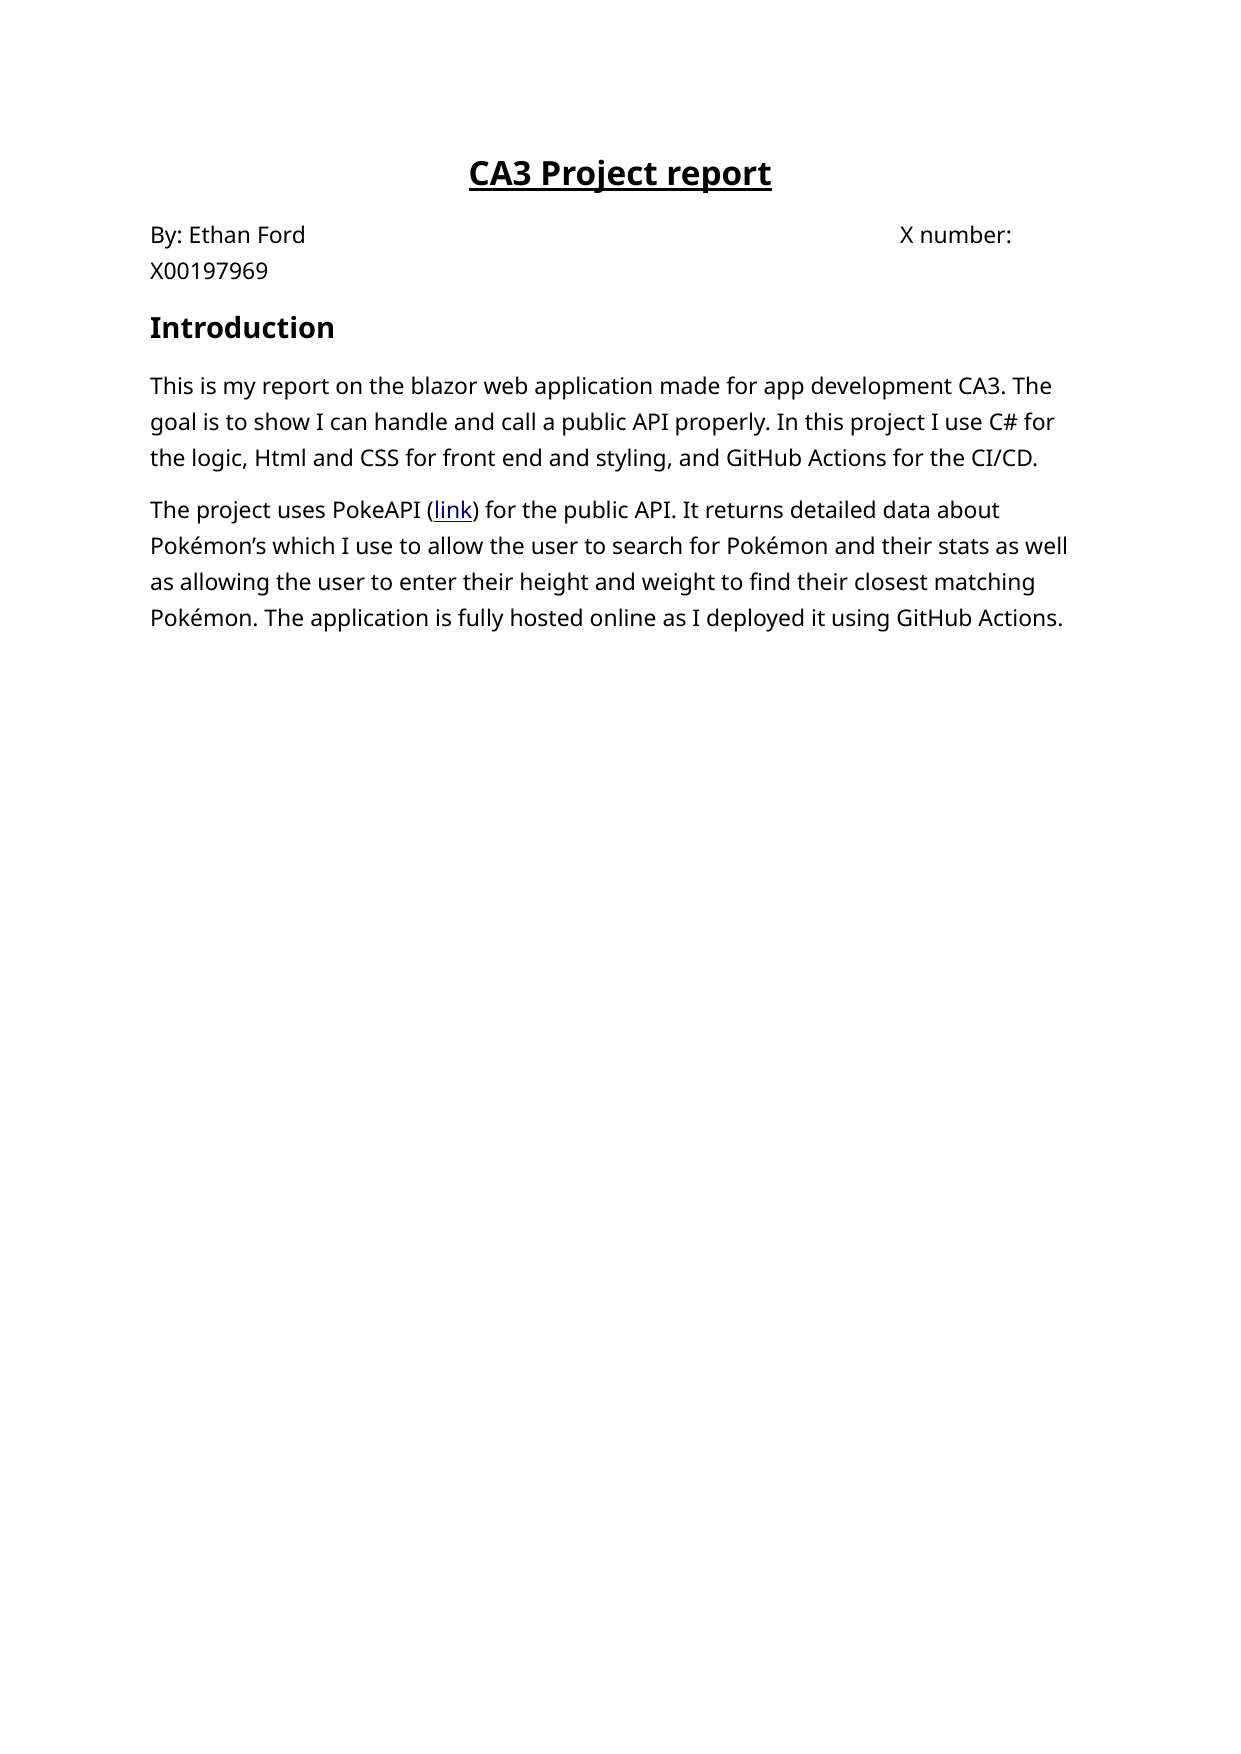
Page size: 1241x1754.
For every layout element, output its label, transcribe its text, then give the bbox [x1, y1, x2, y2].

text By: Ethan Ford X number: X00197969 [150, 219, 1090, 286]
text Introduction [150, 307, 1090, 347]
text This is my report on the blazor web application made for app development CA3. The goal is to show I can handle and call a public API properly. In this project I use C# for the logic, Html and CSS for front end and styling, and GitHub Actions for the CI/CD. [150, 370, 1090, 473]
text CA3 Project report [150, 150, 1090, 195]
text The project uses PokeAPI (link) for the public API. It returns detailed data about Pokémon’s which I use to allow the user to search for Pokémon and their stats as well as allowing the user to enter their height and weight to find their closest matching Pokémon. The application is fully hosted online as I deployed it using GitHub Actions. [150, 494, 1090, 633]
